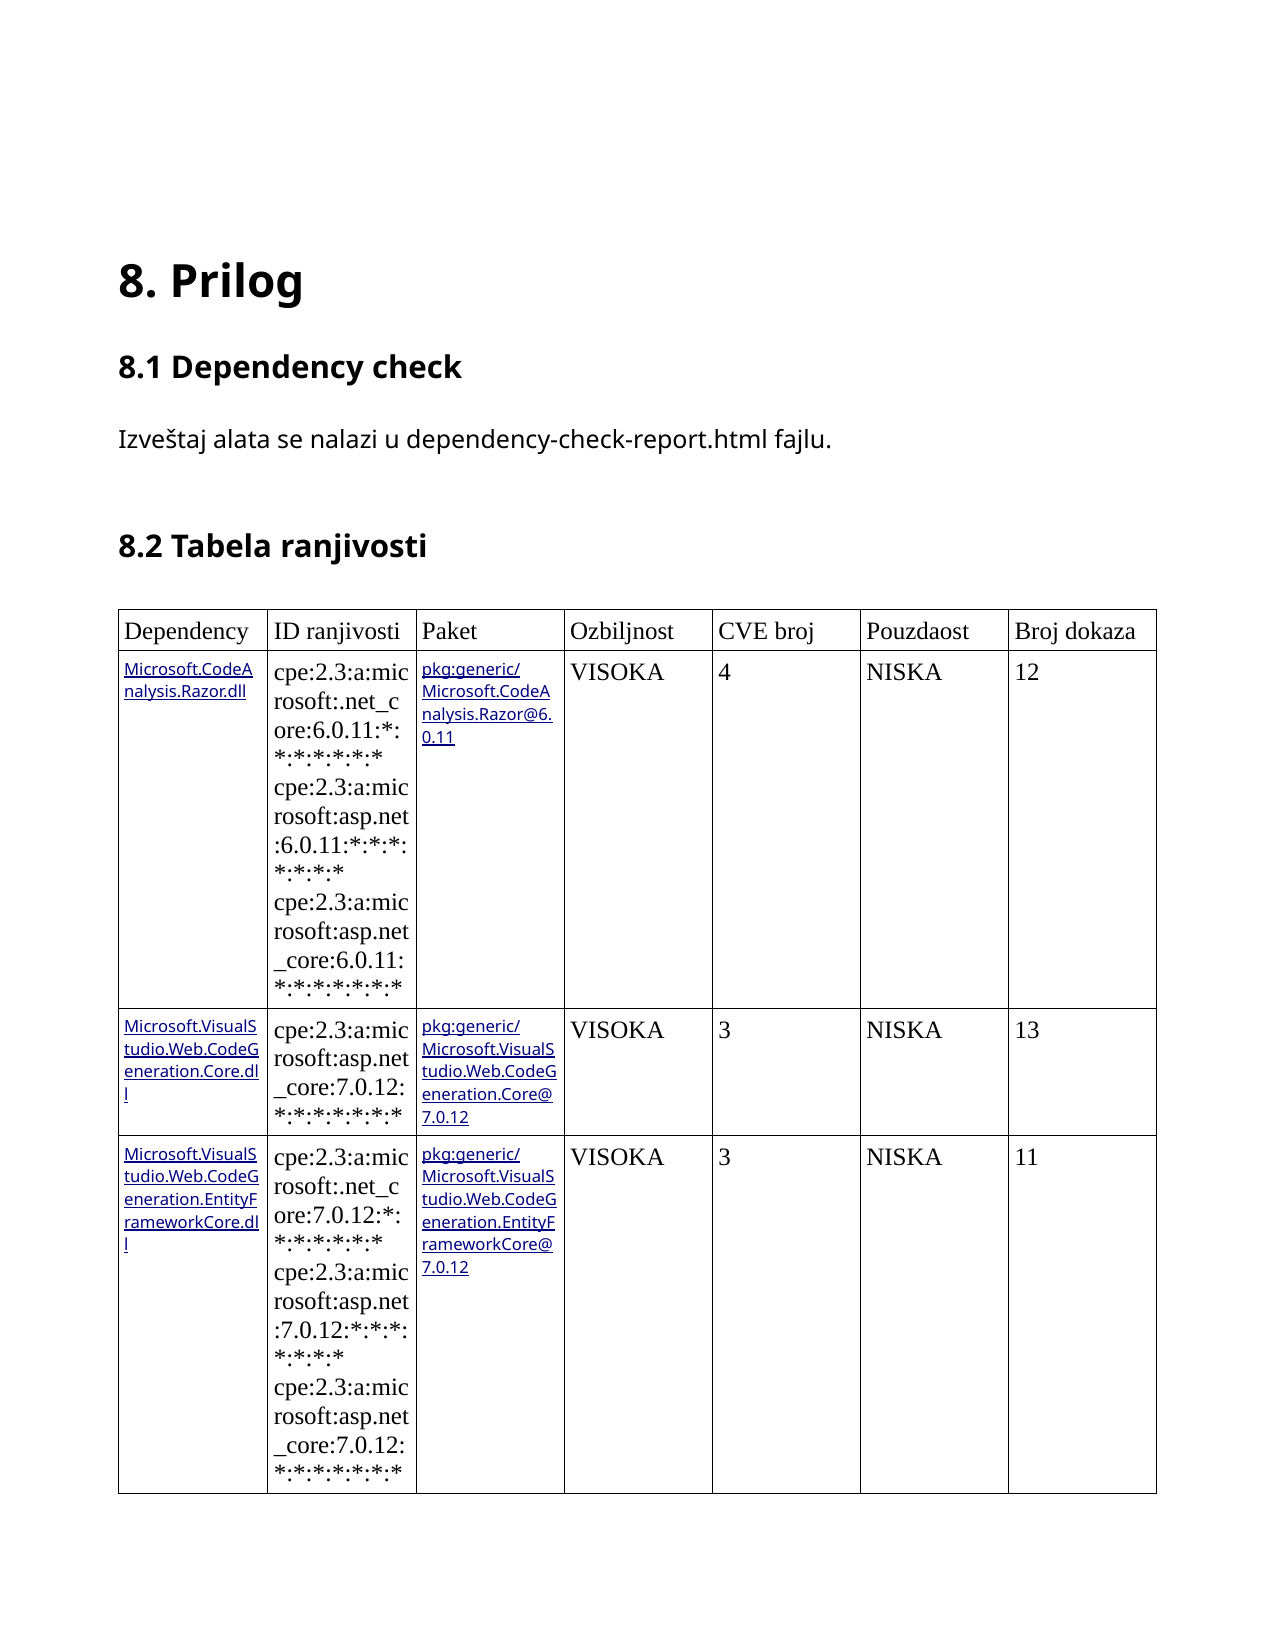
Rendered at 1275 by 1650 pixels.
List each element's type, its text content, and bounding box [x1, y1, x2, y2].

table_cell NISKA [861, 1009, 1008, 1135]
table_header CVE broj [713, 610, 860, 650]
table_header Paket [417, 610, 564, 650]
text 8. Prilog [118, 249, 1157, 311]
table_header Pouzdaost [861, 610, 1008, 650]
table_cell NISKA [861, 1136, 1008, 1493]
table_cell cpe:2.3:a:microsoft:.net_core:7.0.12:*:*:*:*:*:*:* cpe:2.3:a:microsoft:asp.net:7.0.12:*:*:*:*:*:*:* cpe:2.3:a:microsoft:asp.net_core:7.0.12:*:*:*:*:*:*:* [268, 1136, 416, 1493]
table_cell VISOKA [565, 1136, 712, 1493]
table_cell Microsoft.CodeAnalysis.Razor.dll [119, 651, 267, 1008]
table_cell 13 [1009, 1009, 1156, 1135]
text Izveštaj alata se nalazi u dependency-check-report.html fajlu. [118, 422, 1157, 456]
table_header ID ranjivosti [268, 610, 416, 650]
table_cell cpe:2.3:a:microsoft:.net_core:6.0.11:*:*:*:*:*:*:* cpe:2.3:a:microsoft:asp.net:6.0.11:*:*:*:*:*:*:* cpe:2.3:a:microsoft:asp.net_core:6.0.11:*:*:*:*:*:*:* [268, 651, 416, 1008]
table_cell cpe:2.3:a:microsoft:asp.net_core:7.0.12:*:*:*:*:*:*:* [268, 1009, 416, 1135]
table_cell 12 [1009, 651, 1156, 1008]
table_cell VISOKA [565, 651, 712, 1008]
table_cell 3 [713, 1009, 860, 1135]
table_cell VISOKA [565, 1009, 712, 1135]
table_cell 4 [713, 651, 860, 1008]
table_cell pkg:generic/Microsoft.VisualStudio.Web.CodeGeneration.Core@7.0.12 [417, 1009, 564, 1135]
table_cell Microsoft.VisualStudio.Web.CodeGeneration.EntityFrameworkCore.dll [119, 1136, 267, 1493]
table_cell pkg:generic/Microsoft.VisualStudio.Web.CodeGeneration.EntityFrameworkCore@7.0.12 [417, 1136, 564, 1493]
table_header Broj dokaza [1009, 610, 1156, 650]
table_cell Microsoft.VisualStudio.Web.CodeGeneration.Core.dll [119, 1009, 267, 1135]
table_cell 3 [713, 1136, 860, 1493]
table_header Dependency [119, 610, 267, 650]
table_cell 11 [1009, 1136, 1156, 1493]
text 8.2 Tabela ranjivosti [118, 524, 1157, 567]
text 8.1 Dependency check [118, 345, 1157, 388]
table_cell NISKA [861, 651, 1008, 1008]
table_header Ozbiljnost [565, 610, 712, 650]
table_cell pkg:generic/Microsoft.CodeAnalysis.Razor@6.0.11 [417, 651, 564, 1008]
